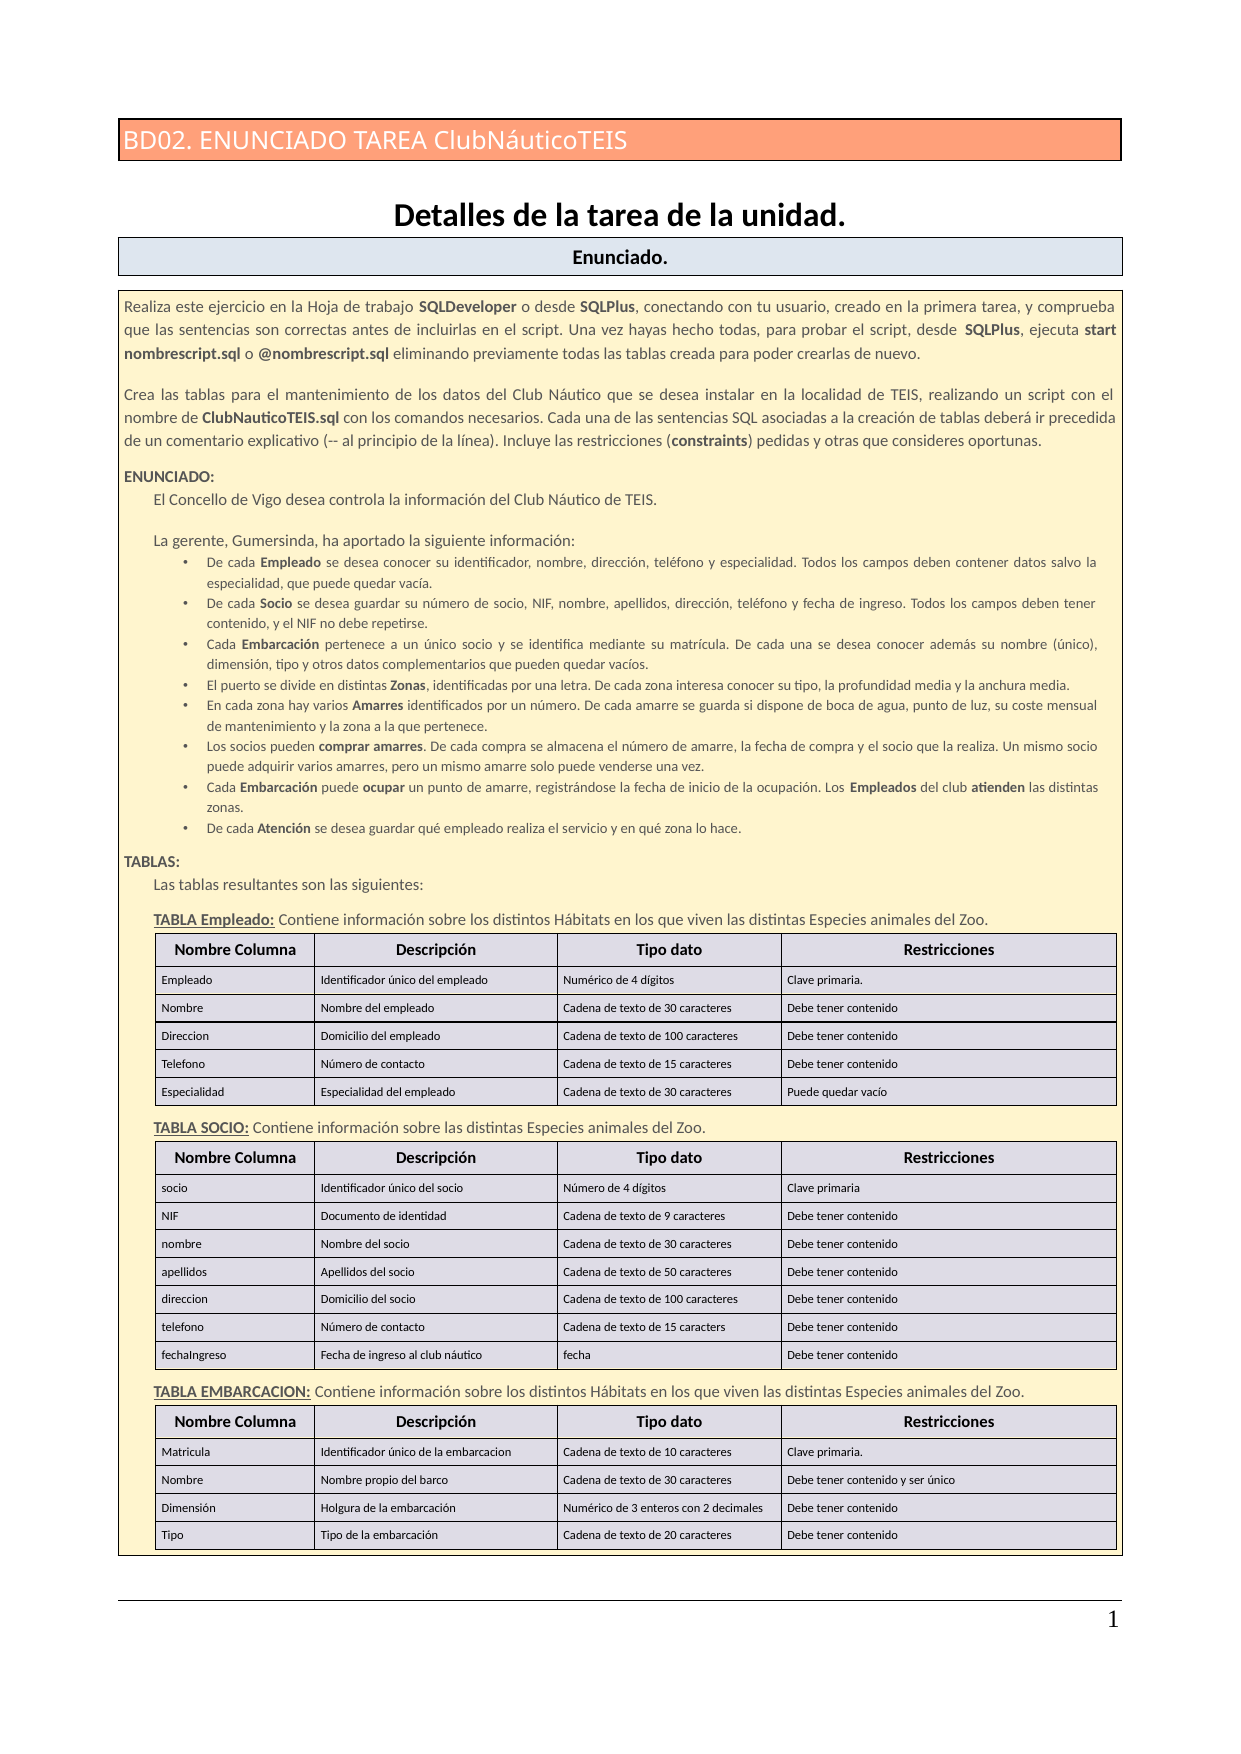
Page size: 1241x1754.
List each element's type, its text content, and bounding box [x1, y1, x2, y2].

table_header Nombre Columna [156, 1142, 314, 1174]
table_cell Empleado [156, 967, 314, 993]
table_cell Debe tener contenido [782, 1342, 1116, 1368]
table_cell Cadena de texto de 100 caracteres [558, 1023, 781, 1049]
table_header Tipo dato [558, 1142, 781, 1174]
table_cell Dimensión [156, 1494, 314, 1521]
table_cell Debe tener contenido [782, 1203, 1116, 1229]
table_header Descripción [315, 1406, 557, 1437]
table_cell Domicilio del empleado [315, 1023, 557, 1049]
table_cell Documento de identidad [315, 1203, 557, 1229]
table_cell Identificador único del socio [315, 1175, 557, 1202]
table_cell Holgura de la embarcación [315, 1494, 557, 1521]
table_header Restricciones [782, 934, 1116, 966]
table_cell fechaIngreso [156, 1342, 314, 1368]
table_cell Tipo de la embarcación [315, 1522, 557, 1549]
table_header Descripción [315, 1142, 557, 1174]
table_cell nombre [156, 1230, 314, 1257]
table_cell Debe tener contenido [782, 1522, 1116, 1549]
table_cell Debe tener contenido [782, 1230, 1116, 1257]
table_cell Cadena de texto de 30 caracteres [558, 995, 781, 1021]
table_header Nombre Columna [156, 1406, 314, 1437]
table_cell Cadena de texto de 30 caracteres [558, 1230, 781, 1257]
table_cell Especialidad del empleado [315, 1078, 557, 1105]
table_cell Debe tener contenido [782, 1023, 1116, 1049]
table_cell Cadena de texto de 9 caracteres [558, 1203, 781, 1229]
text Detalles de la tarea de la unidad. [118, 191, 1122, 237]
table_cell socio [156, 1175, 314, 1202]
table_cell Tipo [156, 1522, 314, 1549]
table_cell Debe tener contenido [782, 1314, 1116, 1341]
table_cell Cadena de texto de 30 caracteres [558, 1466, 781, 1493]
table_cell Domicilio del socio [315, 1286, 557, 1313]
table_cell telefono [156, 1314, 314, 1341]
table_cell Cadena de texto de 50 caracteres [558, 1258, 781, 1285]
table_header Enunciado. [119, 238, 1122, 275]
table_cell Clave primaria [782, 1175, 1116, 1202]
table_header Descripción [315, 934, 557, 966]
table_header Tipo dato [558, 1406, 781, 1437]
table_cell NIF [156, 1203, 314, 1229]
table_cell Matricula [156, 1439, 314, 1465]
table_cell fecha [558, 1342, 781, 1368]
table_header Realiza este ejercicio en la Hoja de trabajo SQLDeveloper o desde SQLPlus, conectando con tu usuario, creado en la primera tarea, y comprueba que las sentencias son correctas antes de incluirlas en el script. Una vez hayas hecho todas, para probar el script, desde SQLPlus, ejecuta start nombrescript.sql o @nombrescript.sql eliminando previamente todas las tablas creada para poder crearlas de nuevo. Crea las tablas para el mantenimiento de los datos del Club Náutico que se desea instalar en la localidad de TEIS, realizando un script con el nombre de ClubNauticoTEIS.sql con los comandos necesarios. Cada una de las sentencias SQL asociadas a la creación de tablas deberá ir precedida de un comentario explicativo (-- al principio de la línea). Incluye las restricciones (constraints) pedidas y otras que consideres oportunas. ENUNCIADO: El Concello de Vigo desea controla la información del Club Náutico de TEIS. La gerente, Gumersinda, ha aportado la siguiente información: De cada Empleado se desea conocer su identificador, nombre, dirección, teléfono y especialidad. Todos los campos deben contener datos salvo la especialidad, que puede quedar vacía. De cada Socio se desea guardar su número de socio, NIF, nombre, apellidos, dirección, teléfono y fecha de ingreso. Todos los campos deben tener contenido, y el NIF no debe repetirse. Cada Embarcación pertenece a un único socio y se identifica mediante su matrícula. De cada una se desea conocer además su nombre (único), dimensión, tipo y otros datos complementarios que pueden quedar vacíos. El puerto se divide en distintas Zonas, identificadas por una letra. De cada zona interesa conocer su tipo, la profundidad media y la anchura media. En cada zona hay varios Amarres identificados por un número. De cada amarre se guarda si dispone de boca de agua, punto de luz, su coste mensual de mantenimiento y la zona a la que pertenece. Los socios pueden comprar amarres. De cada compra se almacena el número de amarre, la fecha de compra y el socio que la realiza. Un mismo socio puede adquirir varios amarres, pero un mismo amarre solo puede venderse una vez. Cada Embarcación puede ocupar un punto de amarre, registrándose la fecha de inicio de la ocupación. Los Empleados del club atienden las distintas zonas. De cada Atención se desea guardar qué empleado realiza el servicio y en qué zona lo hace. TABLAS: Las tablas resultantes son las siguientes: TABLA Empleado: Contiene información sobre los distintos Hábitats en los que viven las distintas Especies animales del Zoo. TABLA SOCIO: Contiene información sobre las distintas Especies animales del Zoo. TABLA EMBARCACION: Contiene información sobre los distintos Hábitats en los que viven las distintas Especies animales del Zoo. [119, 291, 1122, 1555]
table_cell Nombre [156, 1466, 314, 1493]
table_cell Debe tener contenido [782, 1050, 1116, 1077]
table_header Restricciones [782, 1142, 1116, 1174]
table_cell Cadena de texto de 30 caracteres [558, 1078, 781, 1105]
table_cell Nombre [156, 995, 314, 1021]
table_cell Cadena de texto de 15 caracteres [558, 1050, 781, 1077]
table_cell apellidos [156, 1258, 314, 1285]
table_cell Nombre del socio [315, 1230, 557, 1257]
table_cell Numérico de 4 dígitos [558, 967, 781, 993]
table_cell Número de contacto [315, 1050, 557, 1077]
table_cell Fecha de ingreso al club náutico [315, 1342, 557, 1368]
table_cell Número de contacto [315, 1314, 557, 1341]
table_cell Identificador único de la embarcacion [315, 1439, 557, 1465]
table_cell Debe tener contenido [782, 1258, 1116, 1285]
table_cell Numérico de 3 enteros con 2 decimales [558, 1494, 781, 1521]
table_header Nombre Columna [156, 934, 314, 966]
table_cell Apellidos del socio [315, 1258, 557, 1285]
table_header Restricciones [782, 1406, 1116, 1437]
table_cell Cadena de texto de 15 caracters [558, 1314, 781, 1341]
table_cell Nombre del empleado [315, 995, 557, 1021]
table_cell Identificador único del empleado [315, 967, 557, 993]
table_cell Clave primaria. [782, 967, 1116, 993]
table_cell Debe tener contenido [782, 1494, 1116, 1521]
table_cell direccion [156, 1286, 314, 1313]
table_cell Nombre propio del barco [315, 1466, 557, 1493]
table_cell Cadena de texto de 100 caracteres [558, 1286, 781, 1313]
table_cell Cadena de texto de 10 caracteres [558, 1439, 781, 1465]
table_cell Debe tener contenido y ser único [782, 1466, 1116, 1493]
table_header Tipo dato [558, 934, 781, 966]
table_cell Direccion [156, 1023, 314, 1049]
table_cell Número de 4 dígitos [558, 1175, 781, 1202]
table_cell Telefono [156, 1050, 314, 1077]
table_cell Cadena de texto de 20 caracteres [558, 1522, 781, 1549]
table_cell Clave primaria. [782, 1439, 1116, 1465]
table_cell Especialidad [156, 1078, 314, 1105]
table_cell Debe tener contenido [782, 995, 1116, 1021]
table_cell Puede quedar vacío [782, 1078, 1116, 1105]
table_cell Debe tener contenido [782, 1286, 1116, 1313]
